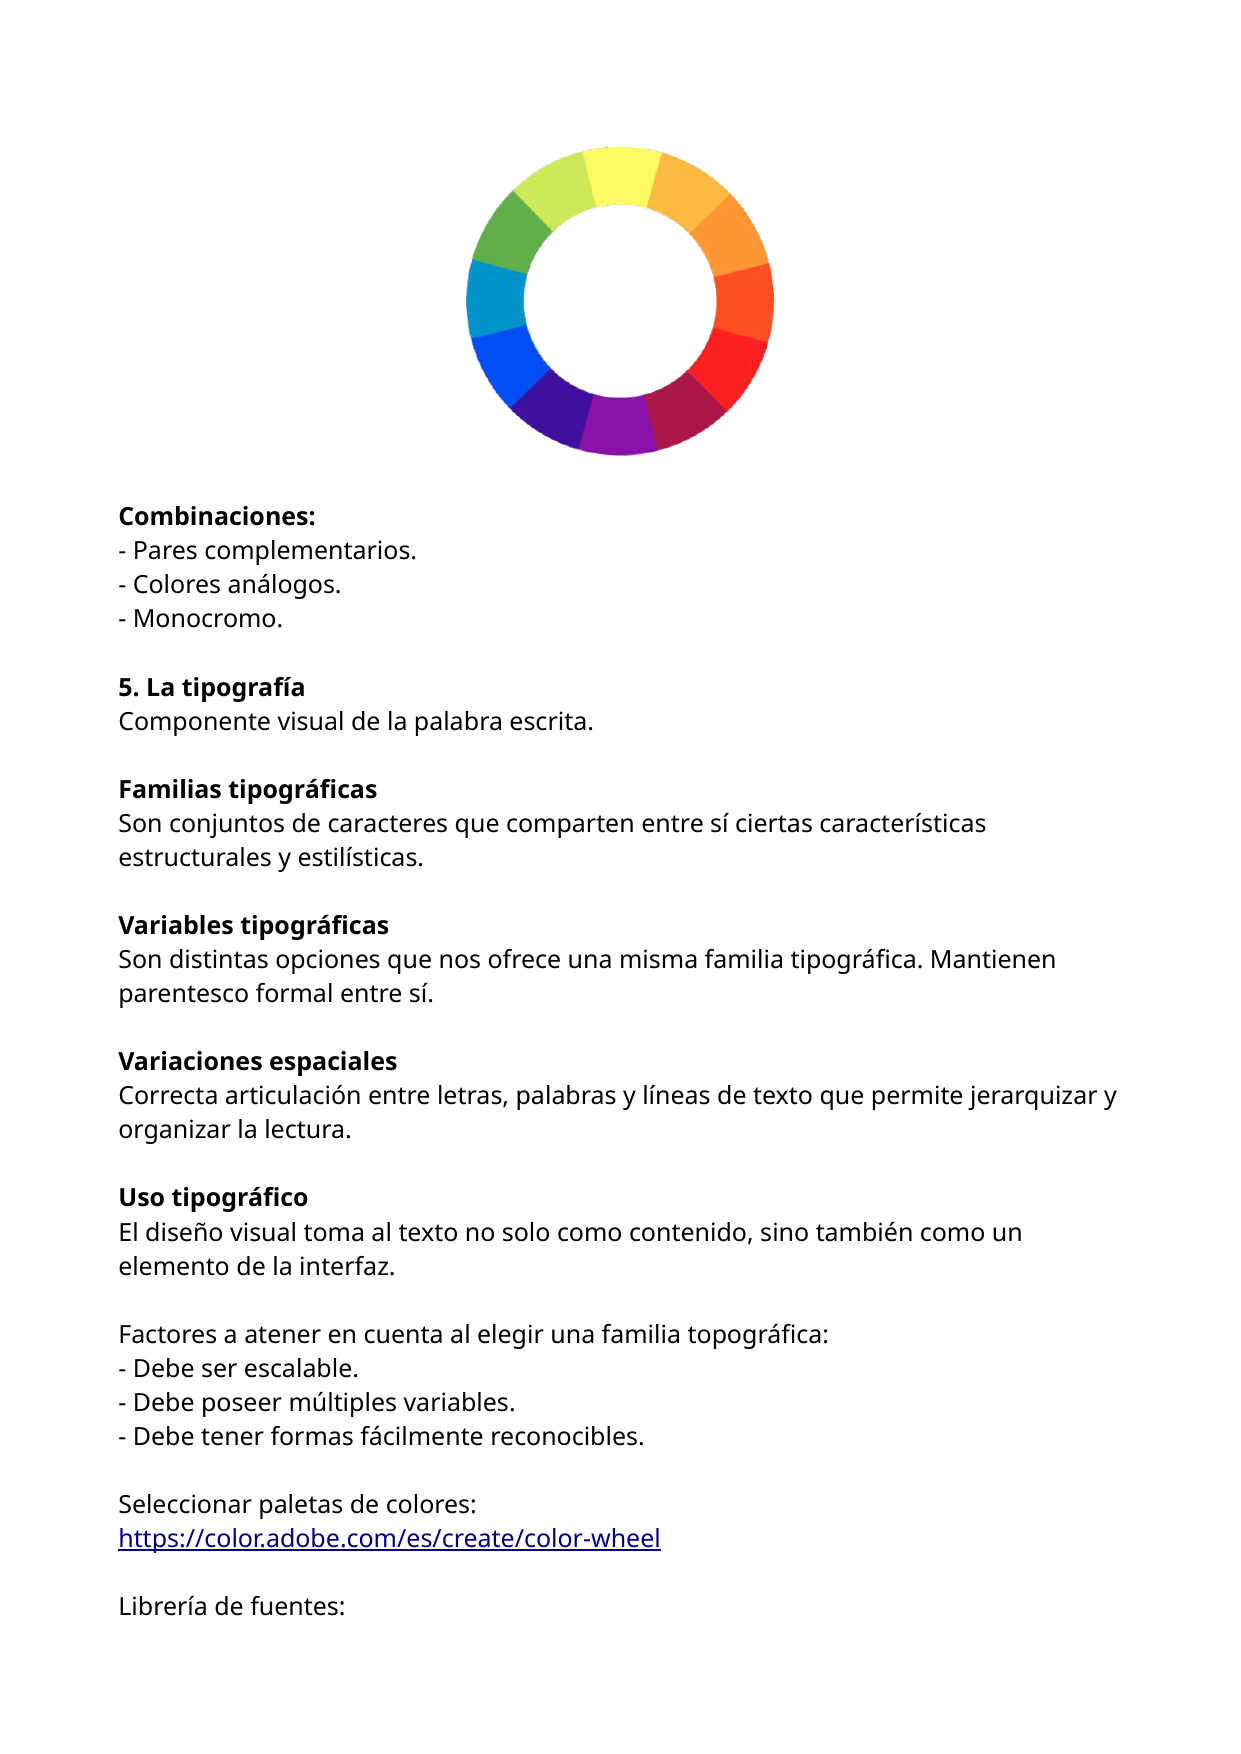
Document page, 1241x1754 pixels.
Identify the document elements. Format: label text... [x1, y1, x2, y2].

text Variaciones espaciales [118, 1044, 1122, 1078]
text - Monocromo. [118, 601, 1122, 635]
picture [461, 141, 779, 464]
text https://color.adobe.com/es/create/color-wheel [118, 1521, 1122, 1555]
text Variables tipográficas [118, 908, 1122, 942]
text Componente visual de la palabra escrita. [118, 703, 1122, 737]
text Factores a atener en cuenta al elegir una familia topográfica: [118, 1316, 1122, 1350]
text Son distintas opciones que nos ofrece una misma familia tipográfica. Mantienen parentesco formal entre sí. [118, 942, 1122, 1010]
text Son conjuntos de caracteres que comparten entre sí ciertas características estructurales y estilísticas. [118, 805, 1122, 873]
text - Debe poseer múltiples variables. [118, 1384, 1122, 1418]
text - Colores análogos. [118, 567, 1122, 601]
text - Debe ser escalable. [118, 1350, 1122, 1384]
text Librería de fuentes: [118, 1589, 1122, 1623]
text 5. La tipografía [118, 669, 1122, 703]
text Familias tipográficas [118, 771, 1122, 805]
text Correcta articulación entre letras, palabras y líneas de texto que permite jerarquizar y organizar la lectura. [118, 1078, 1122, 1146]
text El diseño visual toma al texto no solo como contenido, sino también como un elemento de la interfaz. [118, 1214, 1122, 1282]
text Seleccionar paletas de colores: [118, 1487, 1122, 1521]
text - Pares complementarios. [118, 533, 1122, 567]
text Combinaciones: [118, 118, 1122, 533]
text Uso tipográfico [118, 1180, 1122, 1214]
text - Debe tener formas fácilmente reconocibles. [118, 1418, 1122, 1453]
